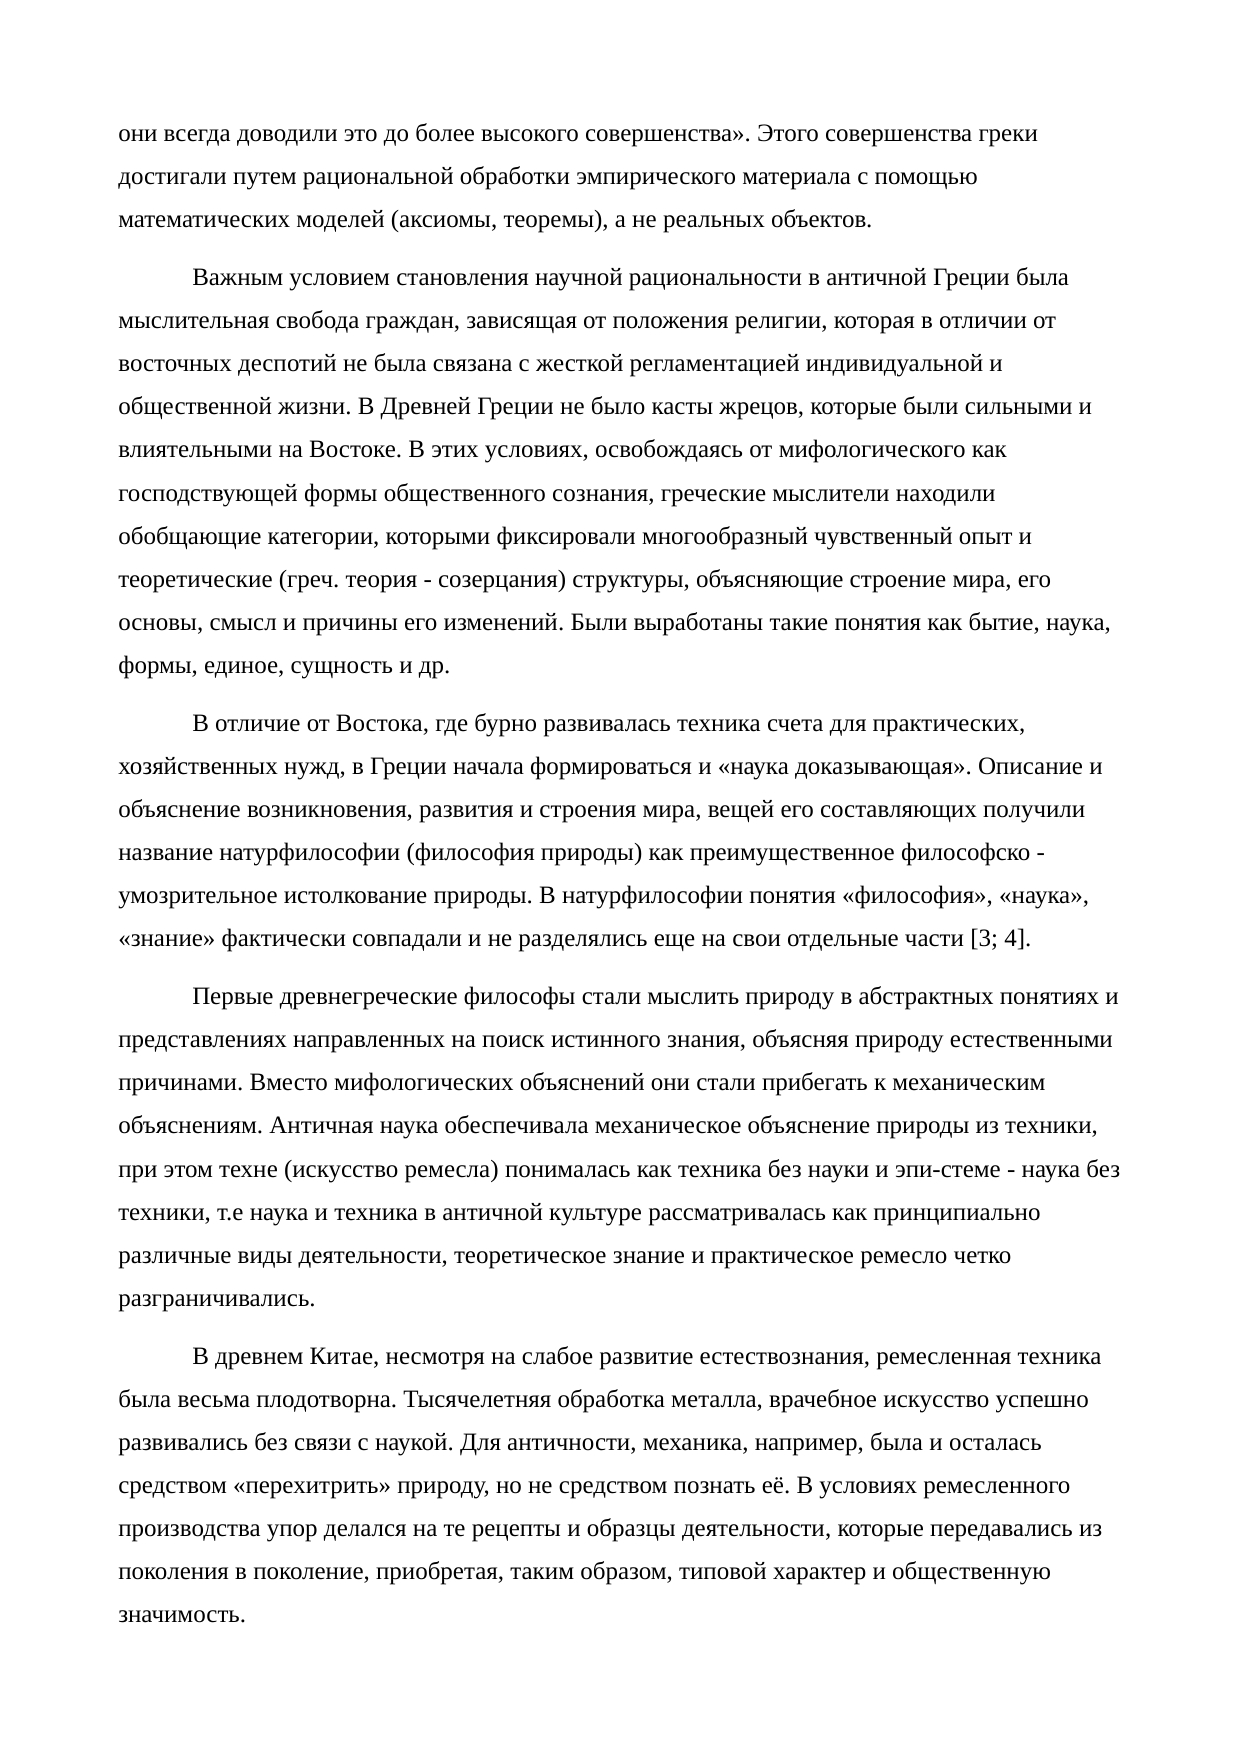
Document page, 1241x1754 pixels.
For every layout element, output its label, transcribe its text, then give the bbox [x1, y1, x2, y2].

text В древнем Китае, несмотря на слабое развитие естествознания, ремесленная техника была весьма плодотворна. Тысячелетняя обработка металла, врачебное искусство успешно развивались без связи с наукой. Для античности, механика, например, была и осталась средством «перехитрить» природу, но не средством познать её. В условиях ремесленного производства упор делался на те рецепты и образцы деятельности, которые передавались из поколения в поколение, приобретая, таким образом, типовой характер и общественную значимость. [118, 1341, 1122, 1628]
text они всегда доводили это до более высокого совершенства». Этого совершенства греки достигали путем рациональной обработки эмпирического материала с помощью математических моделей (аксиомы, теоремы), а не реальных объектов. [118, 118, 1122, 233]
text Первые древнегреческие философы стали мыслить природу в абстрактных понятиях и представлениях направленных на поиск истинного знания, объясняя природу естественными причинами. Вместо мифологических объяснений они стали прибегать к механическим объяснениям. Античная наука обеспечивала механическое объяснение природы из техники, при этом техне (искусство ремесла) понималась как техника без науки и эпи-стеме - наука без техники, т.е наука и техника в античной культуре рассматривалась как принципиально различные виды деятельности, теоретическое знание и практическое ремесло четко разграничивались. [118, 981, 1122, 1312]
text В отличие от Востока, где бурно развивалась техника счета для практических, хозяйственных нужд, в Греции начала формироваться и «наука доказывающая». Описание и объяснение возникновения, развития и строения мира, вещей его составляющих получили название натурфилософии (философия природы) как преимущественное философско -умозрительное истолкование природы. В натурфилософии понятия «философия», «наука», «знание» фактически совпадали и не разделялись еще на свои отдельные части [3; 4]. [118, 708, 1122, 952]
text Важным условием становления научной рациональности в античной Греции была мыслительная свобода граждан, зависящая от положения религии, которая в отличии от восточных деспотий не была связана с жесткой регламентацией индивидуальной и общественной жизни. В Древней Греции не было касты жрецов, которые были сильными и влиятельными на Востоке. В этих условиях, освобождаясь от мифологического как господствующей формы общественного сознания, греческие мыслители находили обобщающие категории, которыми фиксировали многообразный чувственный опыт и теоретические (греч. теория - созерцания) структуры, объясняющие строение мира, его основы, смысл и причины его изменений. Были выработаны такие понятия как бытие, наука, формы, единое, сущность и др. [118, 262, 1122, 679]
